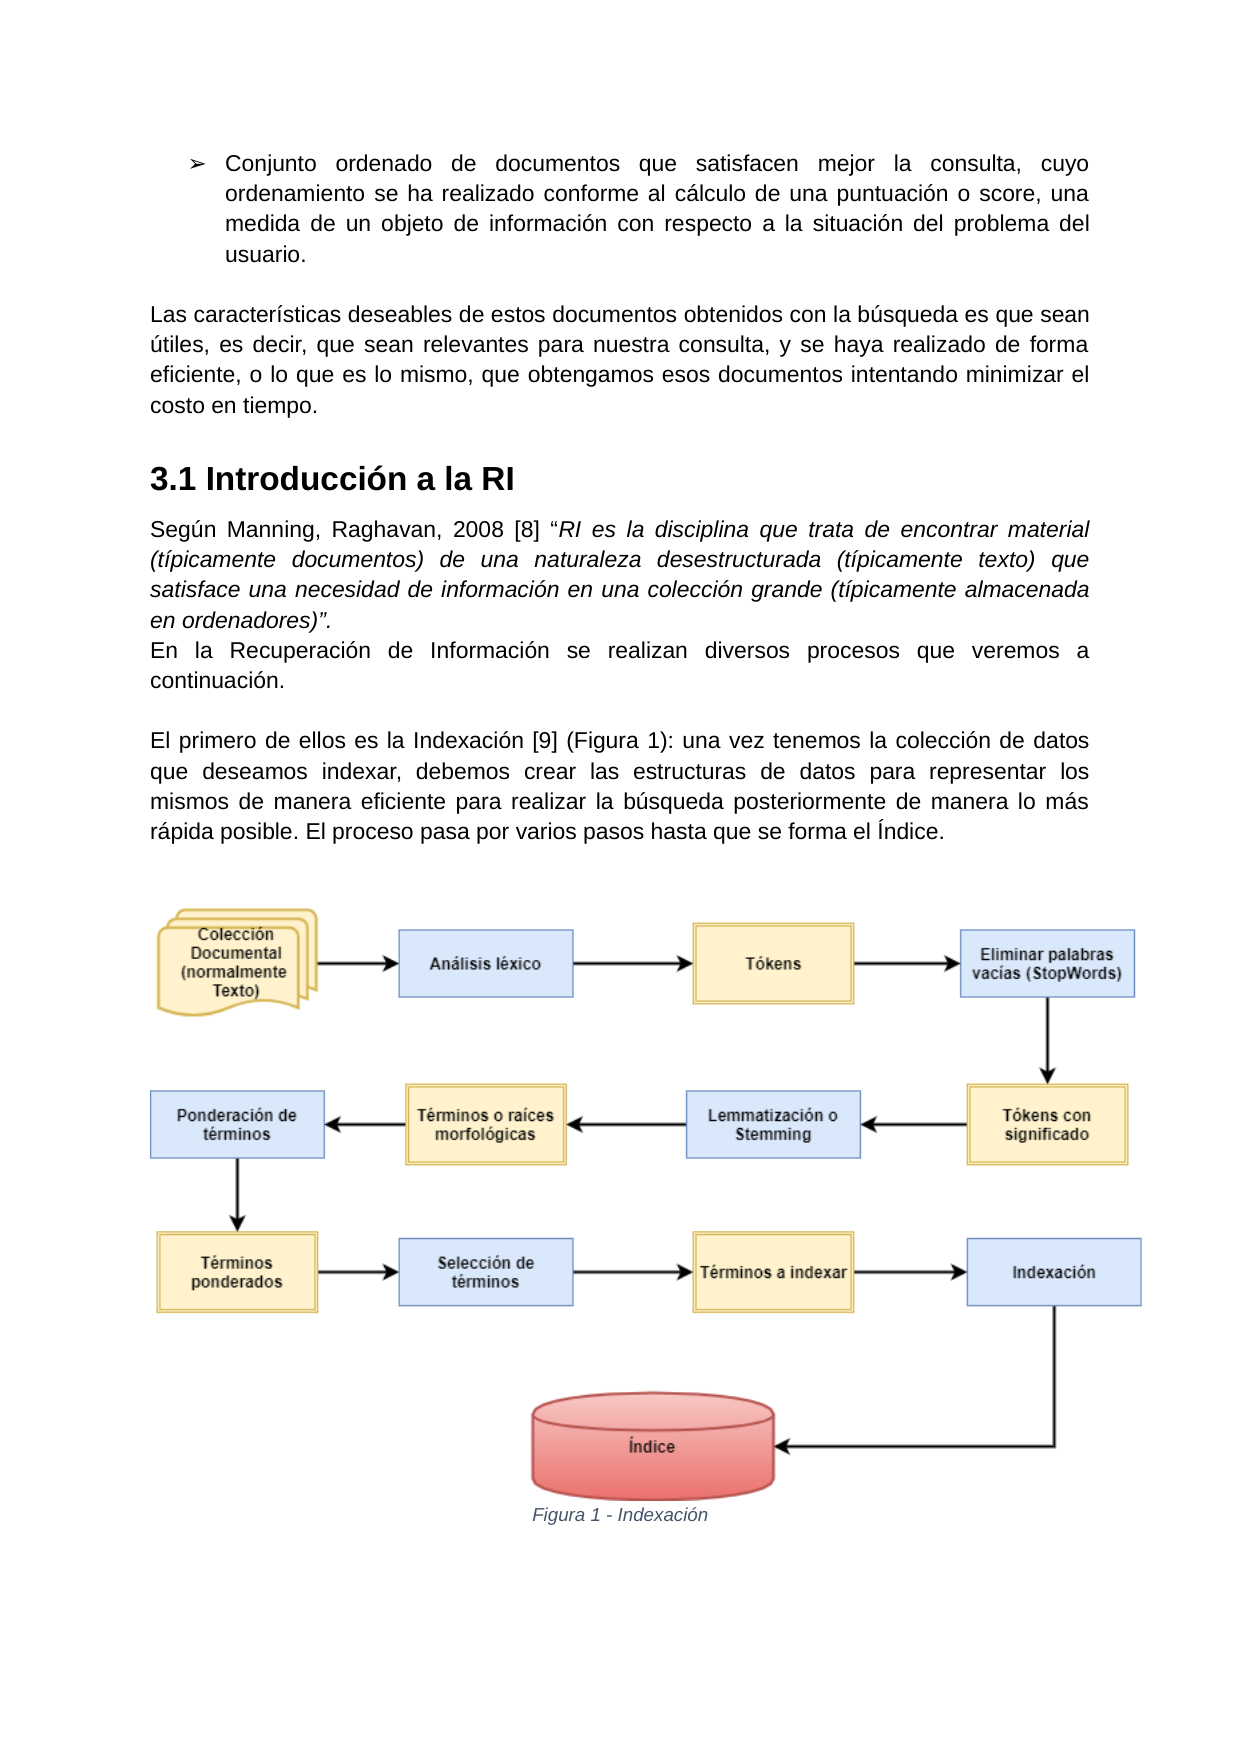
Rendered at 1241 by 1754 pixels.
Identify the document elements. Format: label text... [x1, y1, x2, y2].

subtitle 3.1 Introducción a la RI [150, 459, 1090, 498]
text Figura 1 - Indexación [150, 1504, 1090, 1526]
text Las características deseables de estos documentos obtenidos con la búsqueda es que sean útiles, es decir, que sean relevantes para nuestra consulta, y se haya realizado de forma eficiente, o lo que es lo mismo, que obtengamos esos documentos intentando minimizar el costo en tiempo. [150, 301, 1090, 418]
text En la Recuperación de Información se realizan diversos procesos que veremos a continuación. [150, 637, 1090, 693]
text El primero de ellos es la Indexación [9] (Figura 1): una vez tenemos la colección de datos que deseamos indexar, debemos crear las estructuras de datos para representar los mismos de manera eficiente para realizar la búsqueda posteriormente de manera lo más rápida posible. El proceso pasa por varios pasos hasta que se forma el Índice. [150, 727, 1090, 844]
text Según Manning, Raghavan, 2008 [8] “RI es la disciplina que trata de encontrar material (típicamente documentos) de una naturaleza desestructurada (típicamente texto) que satisface una necesidad de información en una colección grande (típicamente almacenada en ordenadores)”. [150, 516, 1090, 633]
picture [150, 908, 1142, 1501]
list Conjunto ordenado de documentos que satisfacen mejor la consulta, cuyo ordenamiento se ha realizado conforme al cálculo de una puntuación o score, una medida de un objeto de información con respecto a la situación del problema del usuario. [187, 150, 1090, 267]
